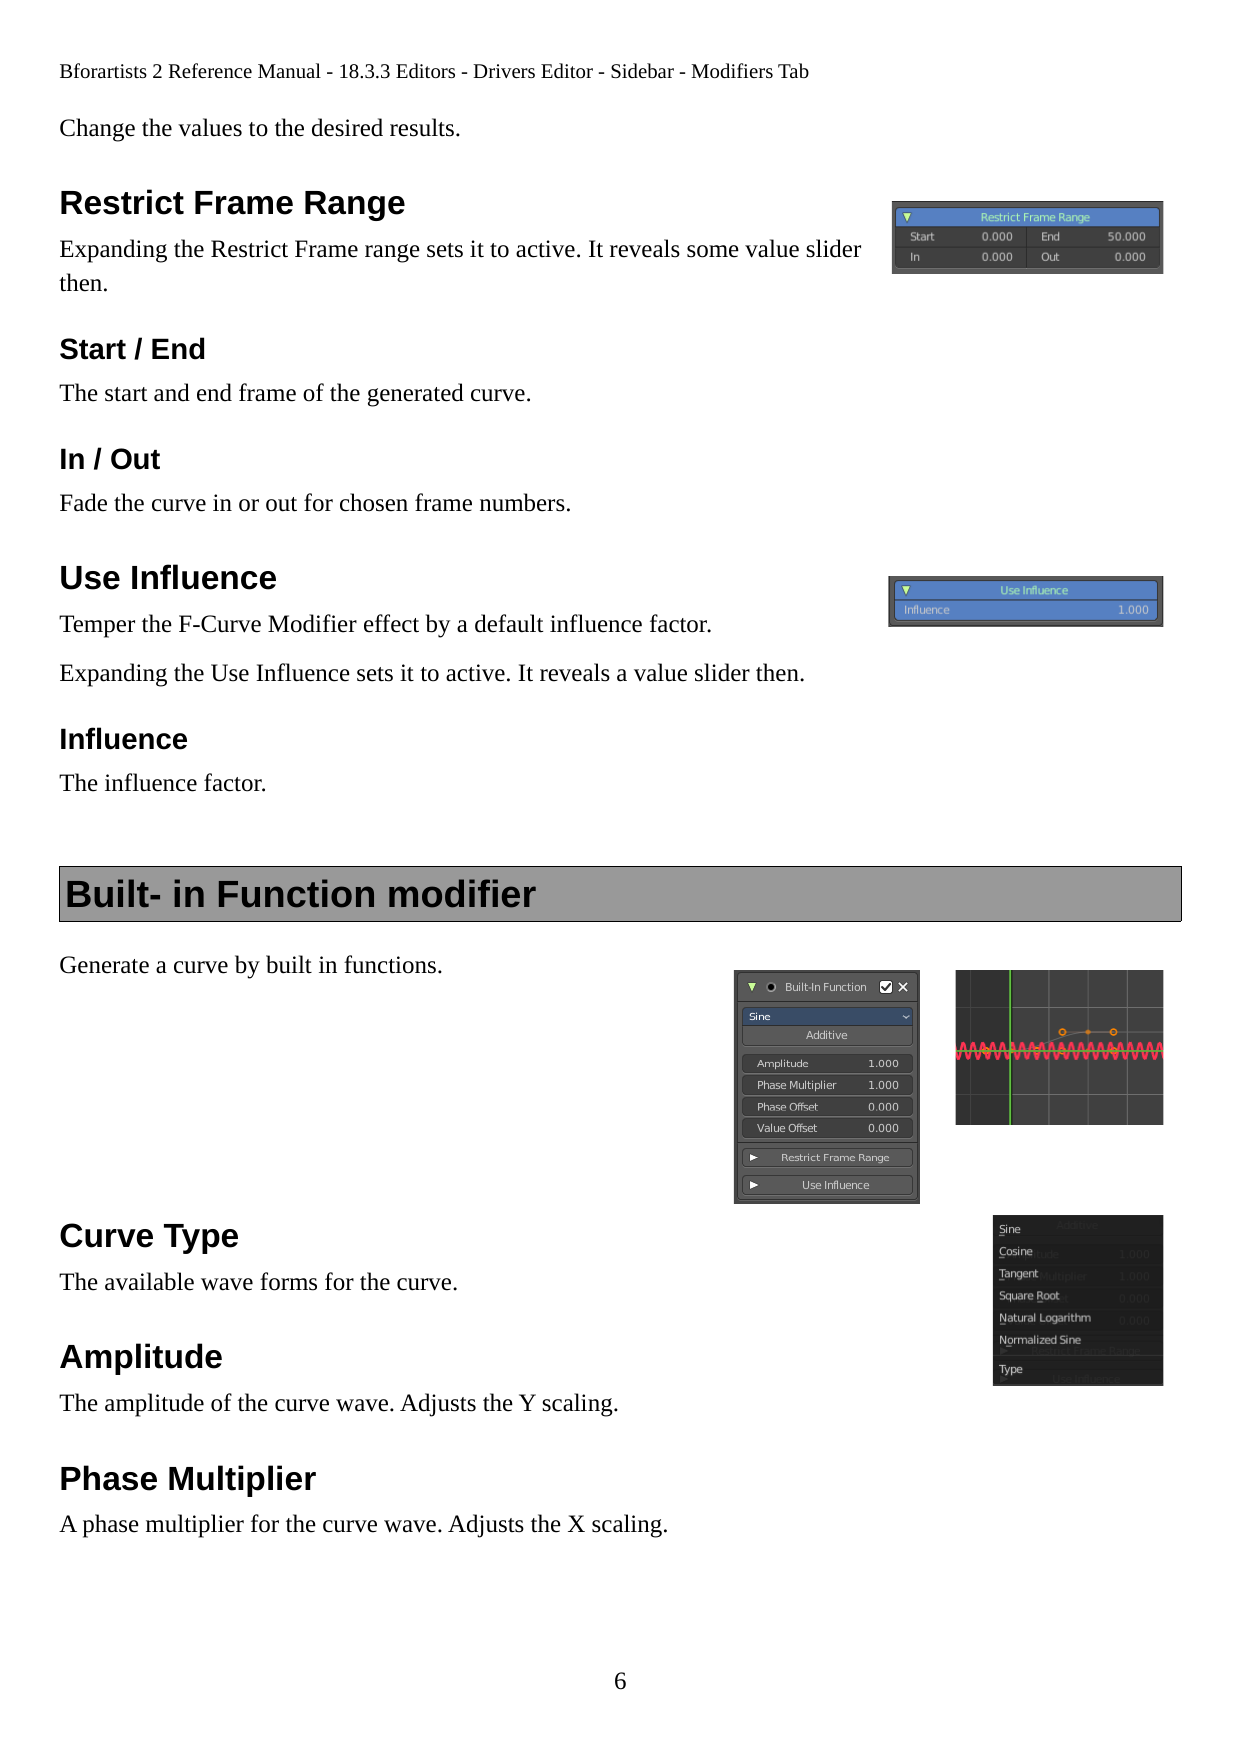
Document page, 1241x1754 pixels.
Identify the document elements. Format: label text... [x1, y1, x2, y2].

subtitle Influence [59, 722, 1181, 755]
subtitle Use Influence [59, 558, 1181, 596]
picture [891, 201, 1164, 274]
subtitle Phase Multiplier [59, 1458, 1181, 1497]
subtitle Restrict Frame Range [59, 182, 1181, 221]
subtitle In / Out [59, 442, 1181, 475]
text The amplitude of the curve wave. Adjusts the Y scaling. [59, 1388, 1181, 1417]
picture [955, 970, 1164, 1125]
text Change the values to the desired results. [59, 113, 1181, 141]
subtitle Start / End [59, 332, 1181, 366]
text Generate a curve by built in functions. [59, 950, 1181, 979]
subtitle Curve Type [59, 1216, 992, 1255]
text Temper the F-Curve Modifier effect by a default influence factor. [59, 609, 1181, 638]
text The influence factor. [59, 768, 1181, 797]
table_header Built- in Function modifier [60, 867, 1181, 921]
text Expanding the Restrict Frame range sets it to active. It reveals some value slider then. [59, 234, 1181, 297]
subtitle Amplitude [59, 1337, 992, 1376]
text A phase multiplier for the curve wave. Adjusts the X scaling. [59, 1509, 1181, 1538]
subtitle [1164, 1337, 1181, 1376]
subtitle [1164, 1216, 1181, 1255]
picture [992, 1215, 1164, 1386]
picture [733, 970, 920, 1204]
text The available wave forms for the curve. [59, 1267, 992, 1296]
text Expanding the Use Influence sets it to active. It reveals a value slider then. [59, 658, 1181, 687]
text The start and end frame of the generated curve. [59, 378, 1181, 407]
text Fade the curve in or out for chosen frame numbers. [59, 488, 1181, 517]
picture [888, 576, 1164, 627]
